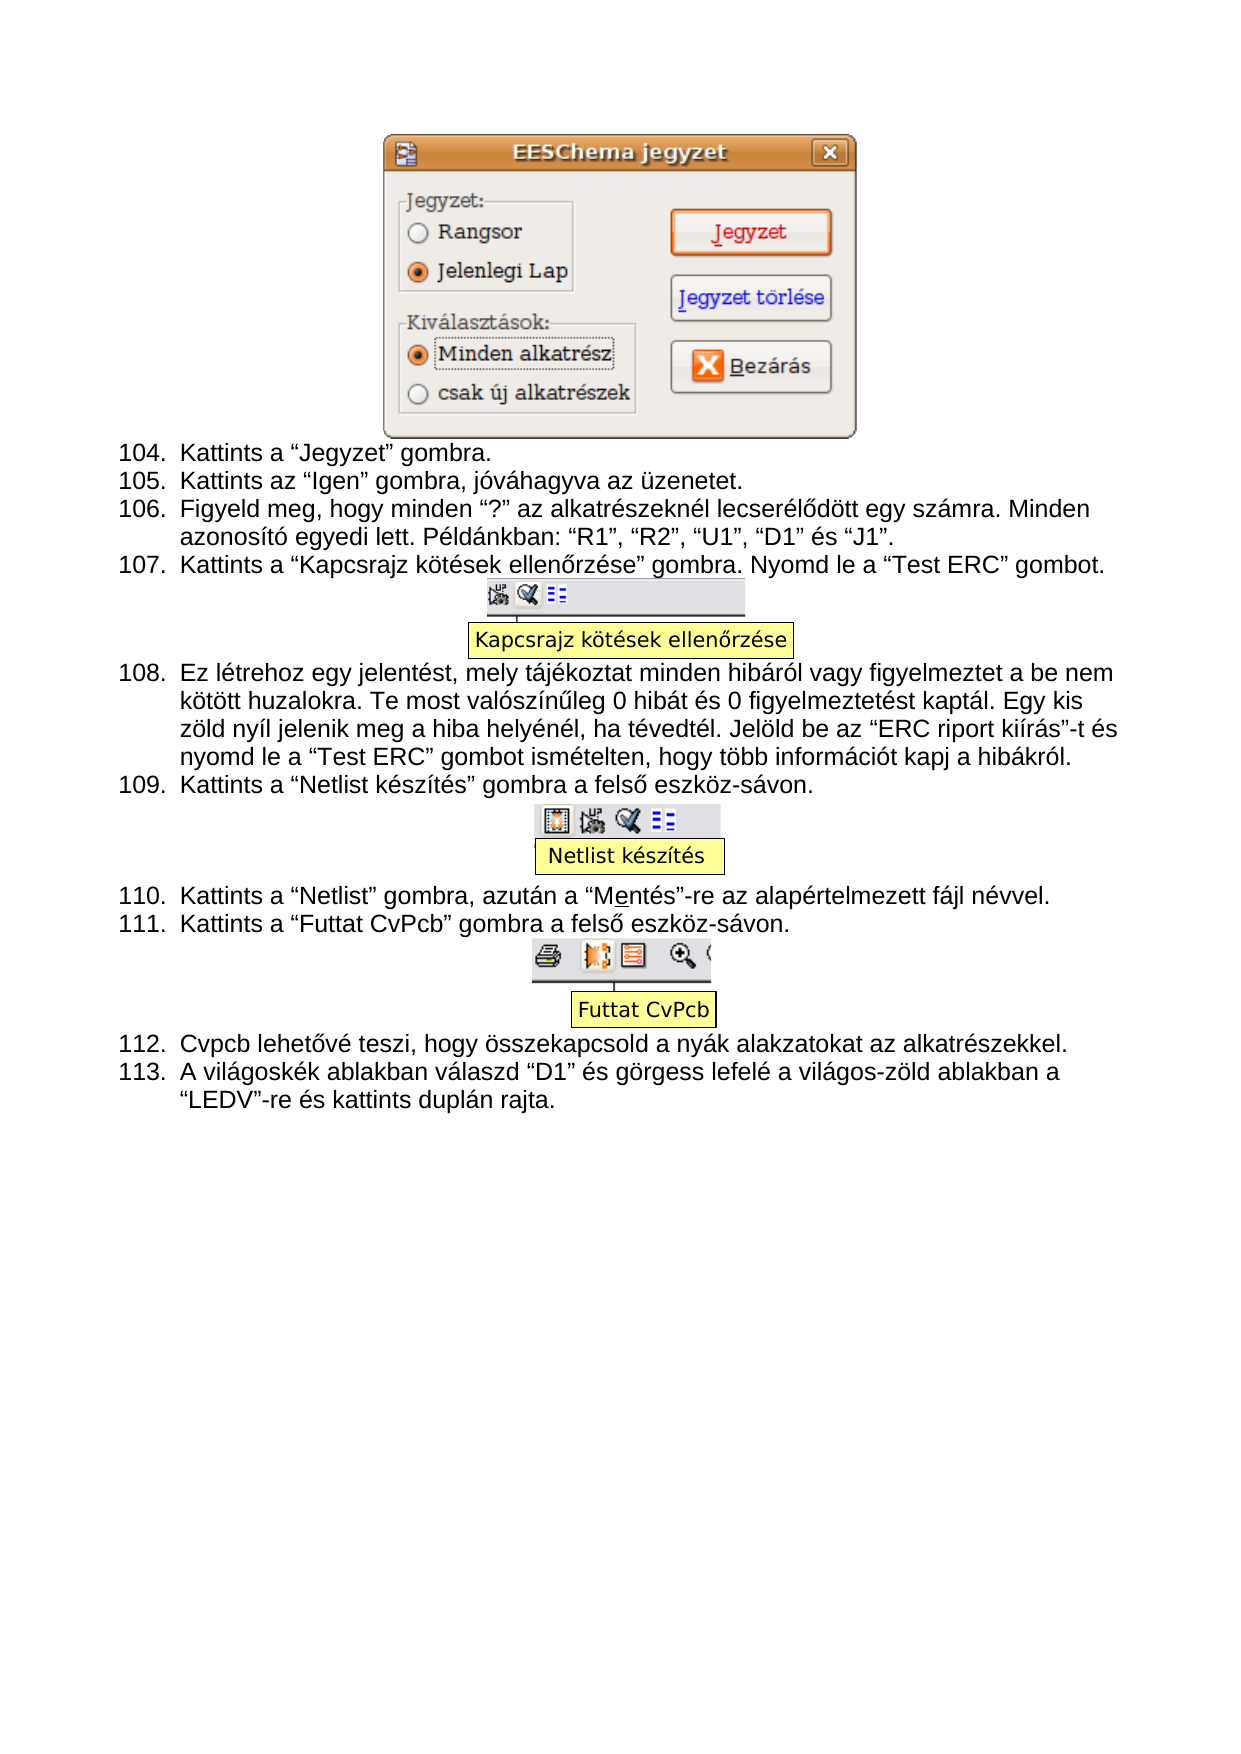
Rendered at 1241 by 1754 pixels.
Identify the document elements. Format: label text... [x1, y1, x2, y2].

list Figyeld meg, hogy minden “?” az alkatrészeknél lecserélődött egy számra. Minden azonosító egyedi lett. Példánkban: “R1”, “R2”, “U1”, “D1” és “J1”. [118, 495, 1122, 551]
list Kattints a “Futtat CvPcb” gombra a felső eszköz-sávon. [118, 909, 1122, 937]
list Cvpcb lehetővé teszi, hogy összekapcsold a nyák alakzatokat az alkatrészekkel. [118, 937, 1122, 1058]
list Kattints a “Netlist” gombra, azután a “Mentés”-re az alapértelmezett fájl névvel. [118, 799, 1122, 909]
list Kattints a “Kapcsrajz kötések ellenőrzése” gombra. Nyomd le a “Test ERC” gombot. [118, 551, 1122, 578]
list Ez létrehoz egy jelentést, mely tájékoztat minden hibáról vagy figyelmeztet a be nem kötött huzalokra. Te most valószínűleg 0 hibát és 0 figyelmeztetést kaptál. Egy kis zöld nyíl jelenik meg a hiba helyénél, ha tévedtél. Jelöld be az “ERC riport kiírás”-t és nyomd le a “Test ERC” gombot ismételten, hogy több információt kapj a hibákról. [118, 578, 1122, 771]
list Kattints a “Netlist készítés” gombra a felső eszköz-sávon. [118, 771, 1122, 799]
list Kattints az “Igen” gombra, jóváhagyva az üzenetet. [118, 467, 1122, 495]
picture [383, 134, 857, 439]
list A világoskék ablakban válaszd “D1” és görgess lefelé a világos-zöld ablakban a “LEDV”-re és kattints duplán rajta. [118, 1058, 1122, 1114]
list Kattints a “Jegyzet” gombra. [118, 118, 1122, 467]
